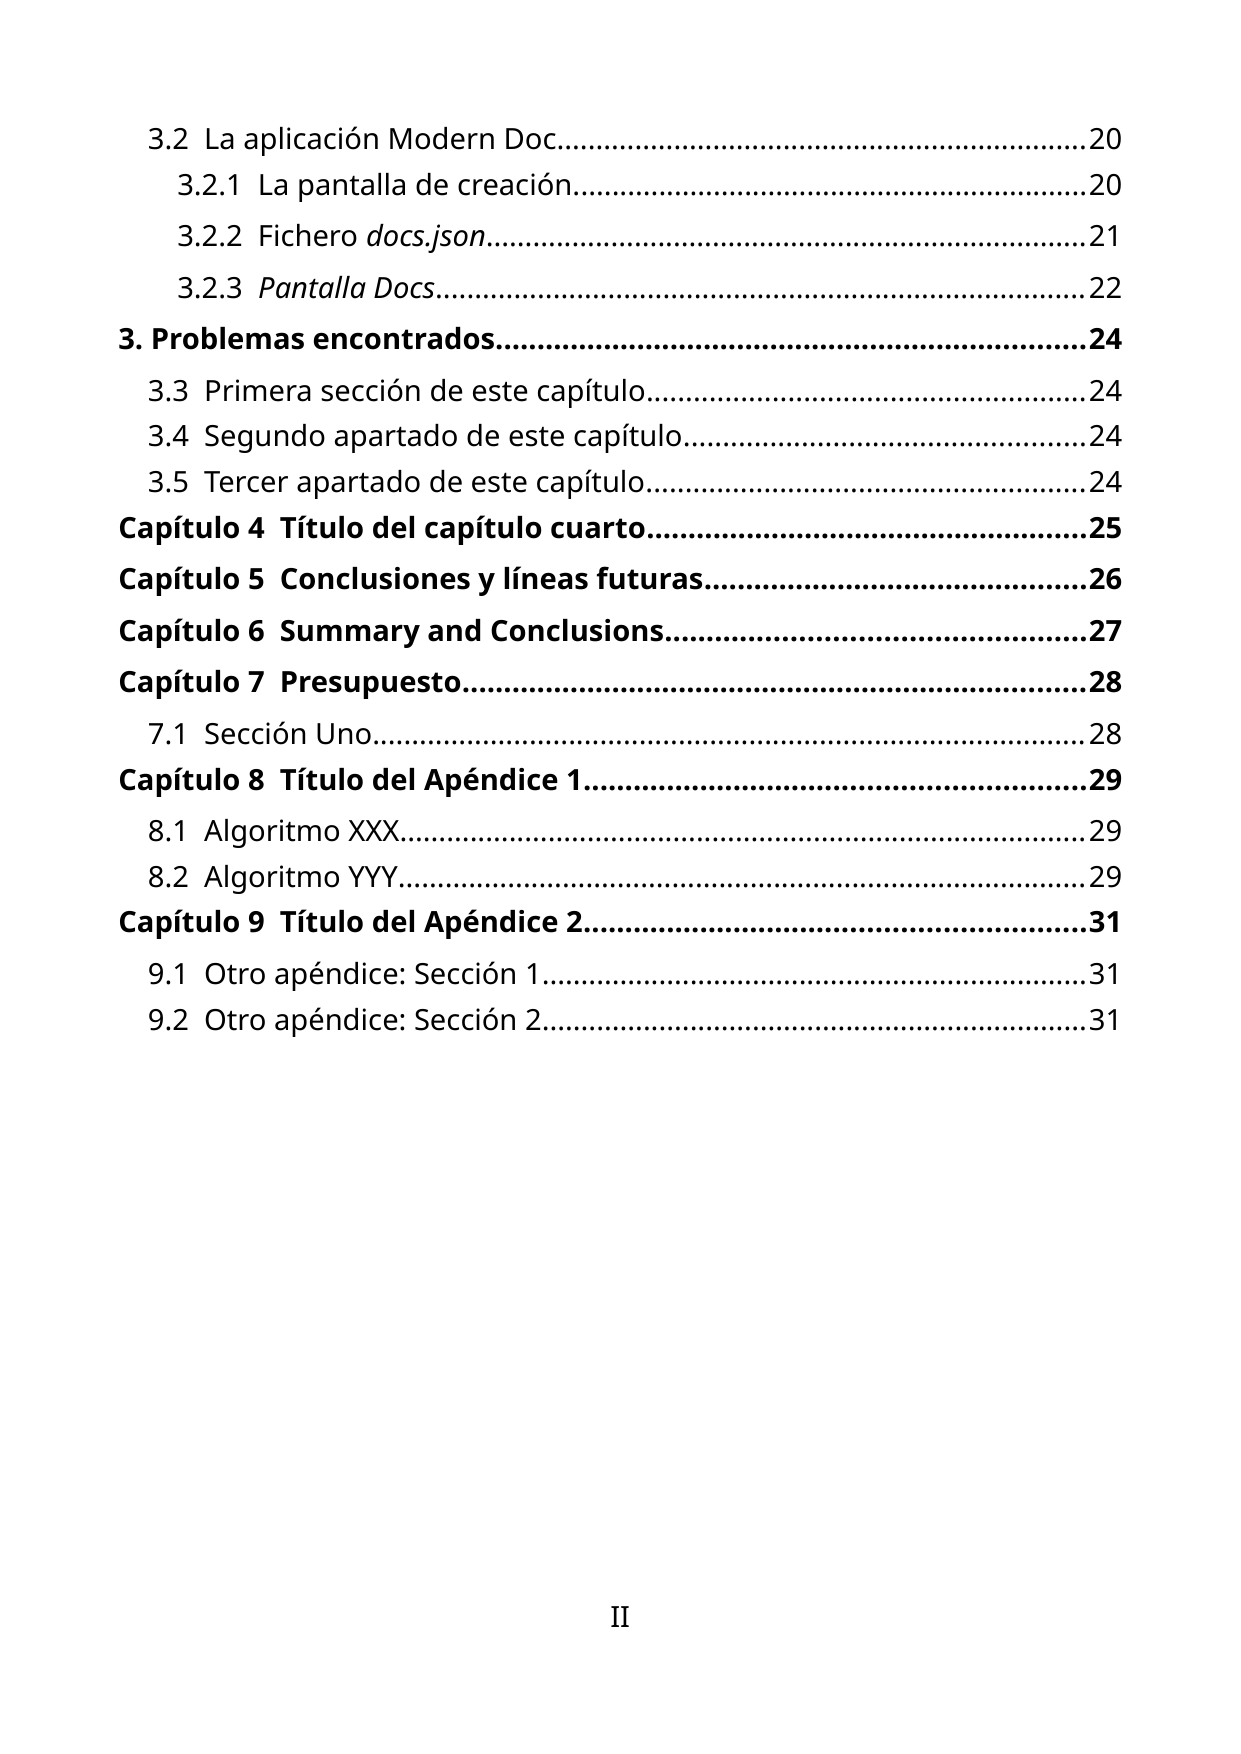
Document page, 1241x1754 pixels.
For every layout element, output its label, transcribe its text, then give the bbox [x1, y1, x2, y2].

text 3.2.2 Fichero docs.json 21 [177, 215, 1122, 255]
text 3.2.3 Pantalla Docs 22 [177, 267, 1122, 307]
text 3.5 Tercer apartado de este capítulo 24 [148, 461, 1122, 501]
text 8.1 Algoritmo XXX 29 [148, 810, 1122, 850]
text Capítulo 6 Summary and Conclusions 27 [118, 610, 1122, 650]
text 3.2.1 La pantalla de creación. 20 [177, 164, 1122, 203]
text Capítulo 5 Conclusiones y líneas futuras 26 [118, 558, 1122, 598]
text 3.2 La aplicación Modern Doc 20 [148, 118, 1122, 158]
text 9.1 Otro apéndice: Sección 1 31 [148, 953, 1122, 993]
text 8.2 Algoritmo YYY 29 [148, 856, 1122, 896]
text 7.1 Sección Uno 28 [148, 713, 1122, 753]
text 9.2 Otro apéndice: Sección 2 31 [148, 999, 1122, 1038]
text 3.3 Primera sección de este capítulo 24 [148, 370, 1122, 410]
text 3.4 Segundo apartado de este capítulo 24 [148, 416, 1122, 455]
text Capítulo 7 Presupuesto 28 [118, 662, 1122, 701]
text Capítulo 8 Título del Apéndice 1 29 [118, 759, 1122, 798]
text Capítulo 9 Título del Apéndice 2 31 [118, 902, 1122, 941]
text 3. Problemas encontrados 24 [118, 318, 1122, 358]
text Capítulo 4 Título del capítulo cuarto 25 [118, 507, 1122, 547]
